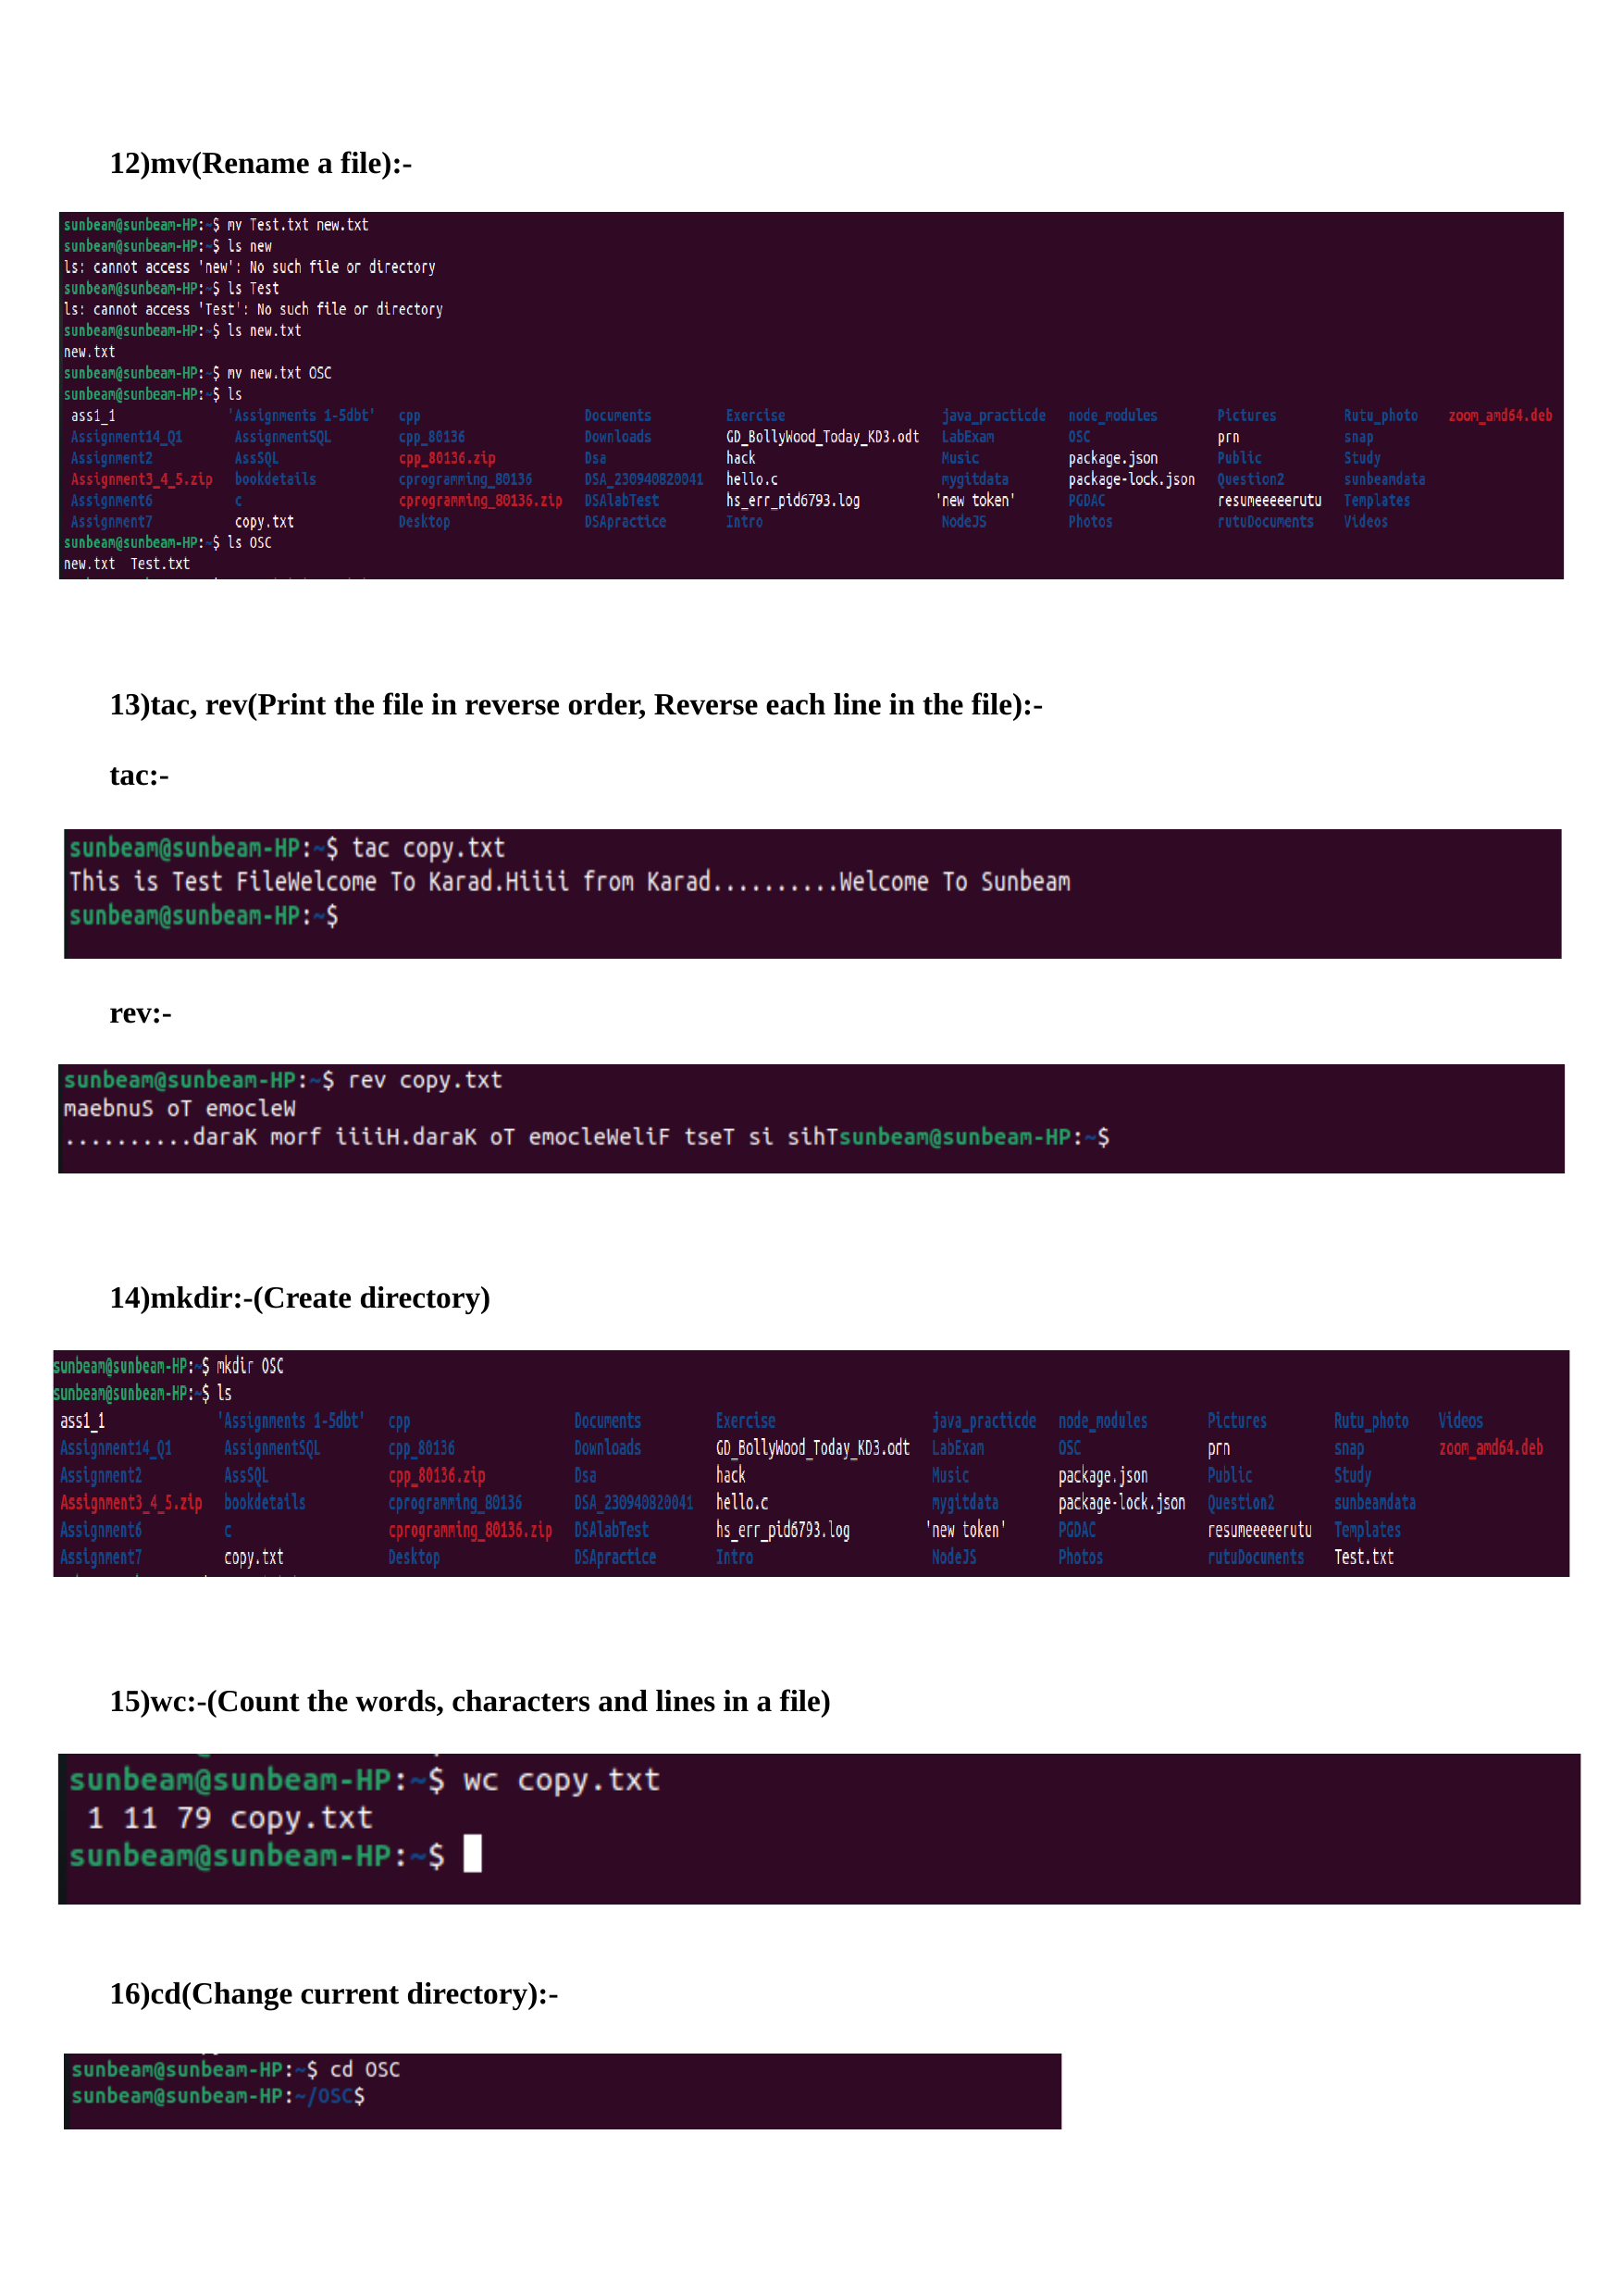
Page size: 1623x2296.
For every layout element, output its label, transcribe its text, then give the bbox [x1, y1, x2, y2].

picture [64, 829, 1562, 959]
text 16)cd(Change current directory):- [109, 1976, 1514, 2011]
text 15)wc:-(Count the words, characters and lines in a file) [109, 1682, 1514, 1719]
picture [57, 1754, 1581, 1905]
picture [53, 1350, 1570, 1577]
text 12)mv(Rename a file):- [109, 144, 1514, 180]
picture [58, 212, 1565, 579]
text rev:- [109, 994, 1514, 1029]
text 13)tac, rev(Print the file in reverse order, Reverse each line in the file):- [109, 686, 1514, 721]
text tac:- [109, 757, 1514, 792]
picture [58, 1064, 1566, 1173]
text 14)mkdir:-(Create directory) [109, 1279, 1514, 1315]
picture [64, 2054, 1062, 2129]
